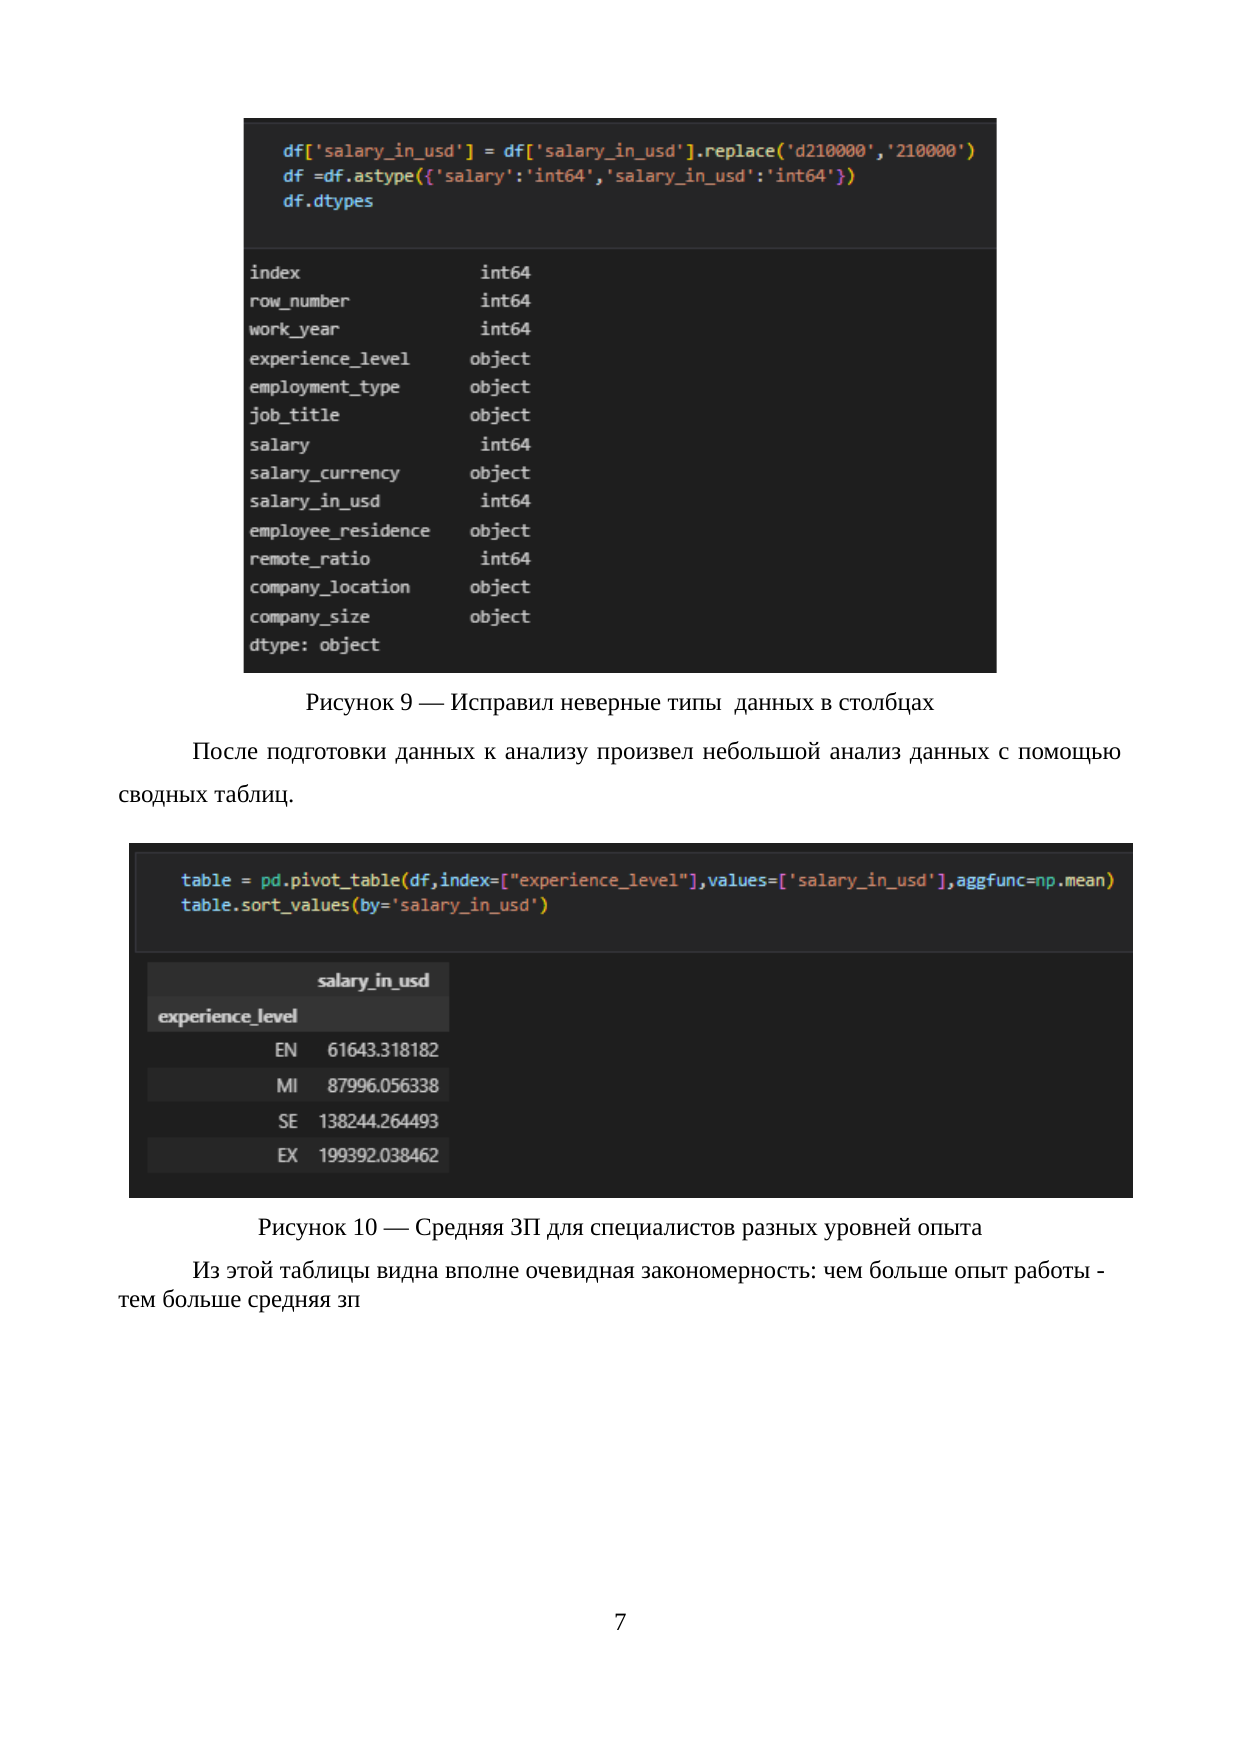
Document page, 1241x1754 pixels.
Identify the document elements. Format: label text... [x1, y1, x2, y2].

text Рисунок 9 — Исправил неверные типы данных в столбцах [118, 118, 1122, 716]
picture [243, 118, 997, 673]
picture [129, 843, 1133, 1198]
text Рисунок 10 — Средняя ЗП для специалистов разных уровней опыта [118, 828, 1122, 1241]
text Из этой таблицы видна вполне очевидная закономерность: чем больше опыт работы - тем больше средняя зп [118, 1255, 1122, 1313]
text После подготовки данных к анализу произвел небольшой анализ данных с помощью сводных таблиц. [118, 736, 1122, 808]
